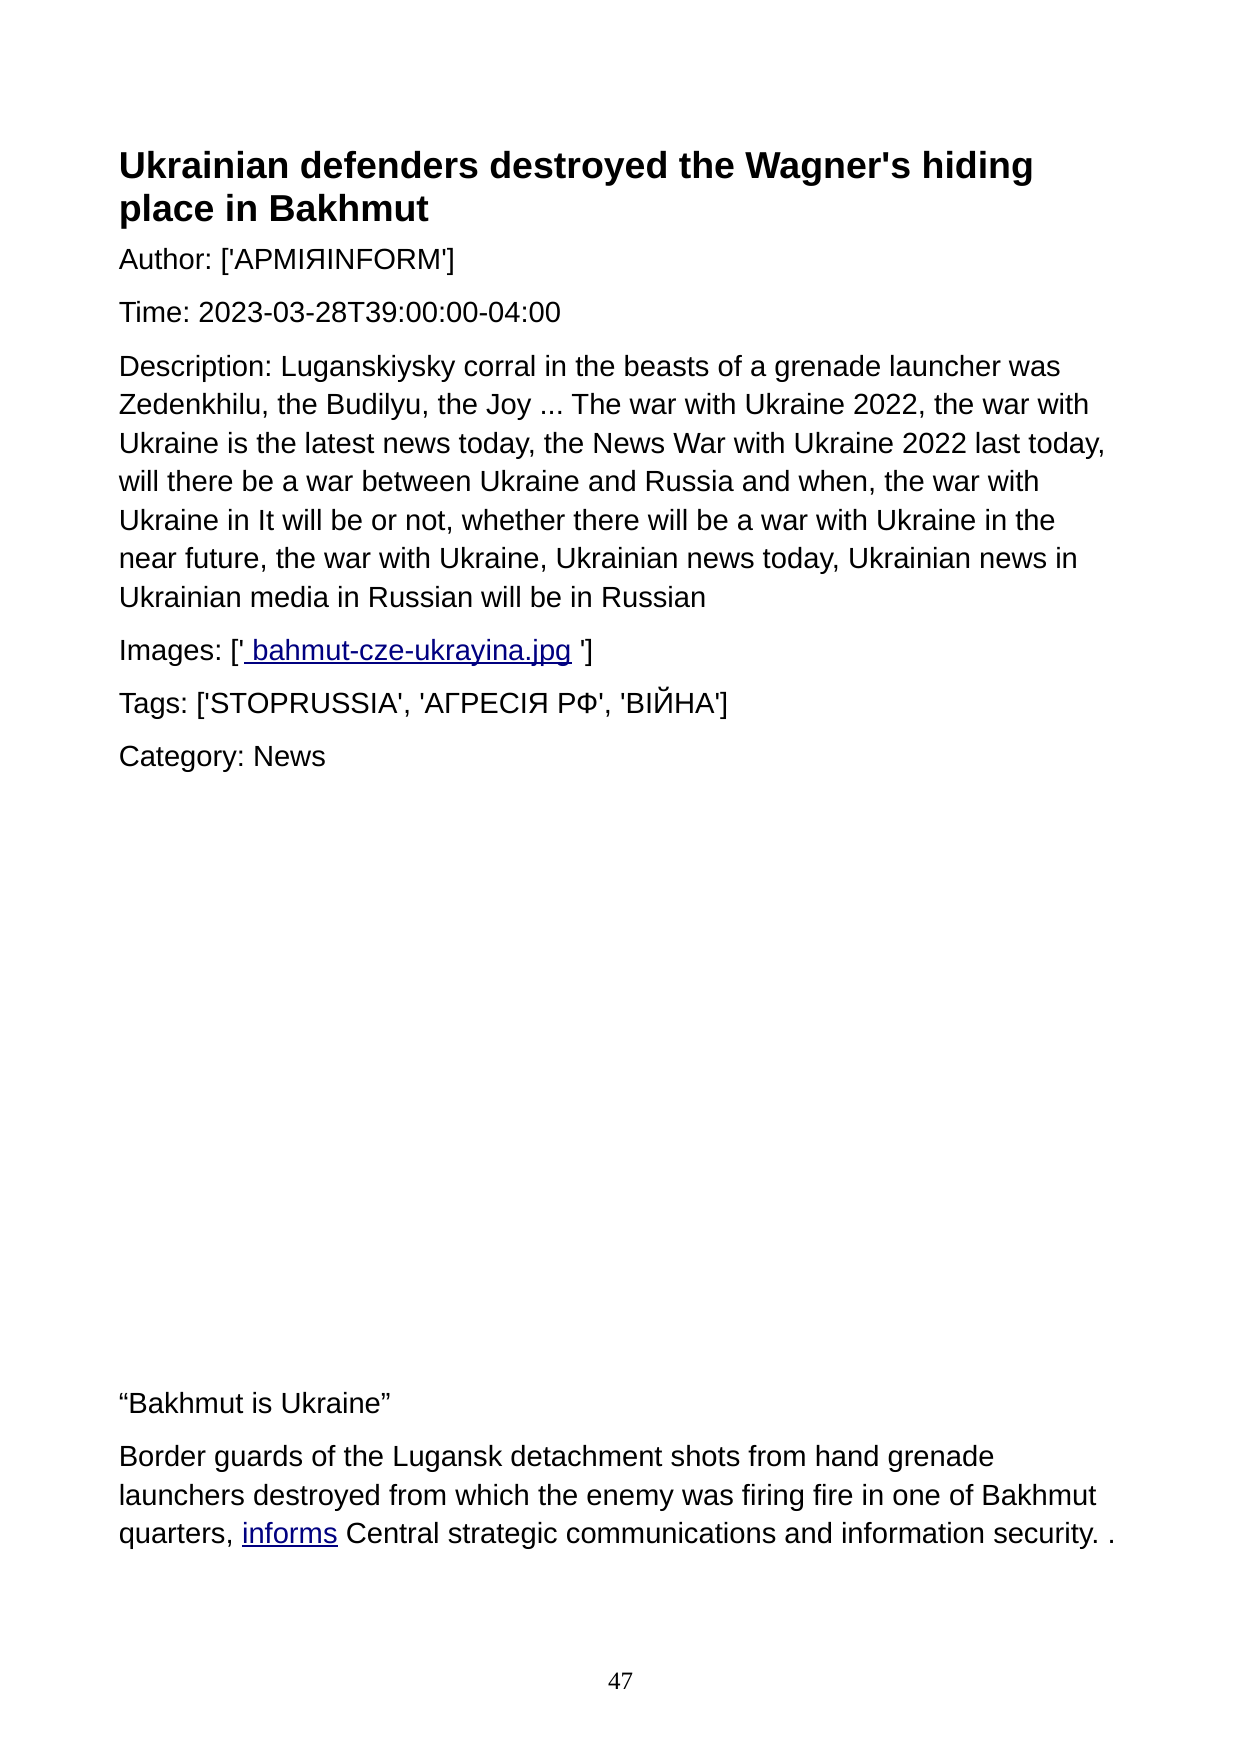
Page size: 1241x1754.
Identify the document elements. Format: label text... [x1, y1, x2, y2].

text Time: 2023-03-28T39:00:00-04:00 [118, 295, 1122, 329]
text Tags: ['STOPRUSSIA', 'АГРЕСІЯ РФ', 'ВІЙНА'] [118, 686, 1122, 719]
text “Bakhmut is Ukraine” [118, 792, 1122, 1419]
text Category: News [118, 739, 1122, 773]
text Description: Luganskiysky corral in the beasts of a grenade launcher was Zedenkhilu, the Budіlyu, the Joy ... The war with Ukraine 2022, the war with Ukraine is the latest news today, the News War with Ukraine 2022 last today, will there be a war between Ukraine and Russia and when, the war with Ukraine in It will be or not, whether there will be a war with Ukraine in the near future, the war with Ukraine, Ukrainian news today, Ukrainian news in Ukrainian media in Russian will be in Russian [118, 348, 1122, 613]
subtitle Ukrainian defenders destroyed the Wagner's hiding place in Bakhmut [118, 143, 1122, 230]
text Author: ['АРМІЯINFORM'] [118, 242, 1122, 276]
text Images: [' bahmut-cze-ukrayina.jpg '] [118, 633, 1122, 666]
text Border guards of the Lugansk detachment shots from hand grenade launchers destroyed from which the enemy was firing fire in one of Bakhmut quarters, informs Central strategic communications and information security. . [118, 1439, 1122, 1550]
